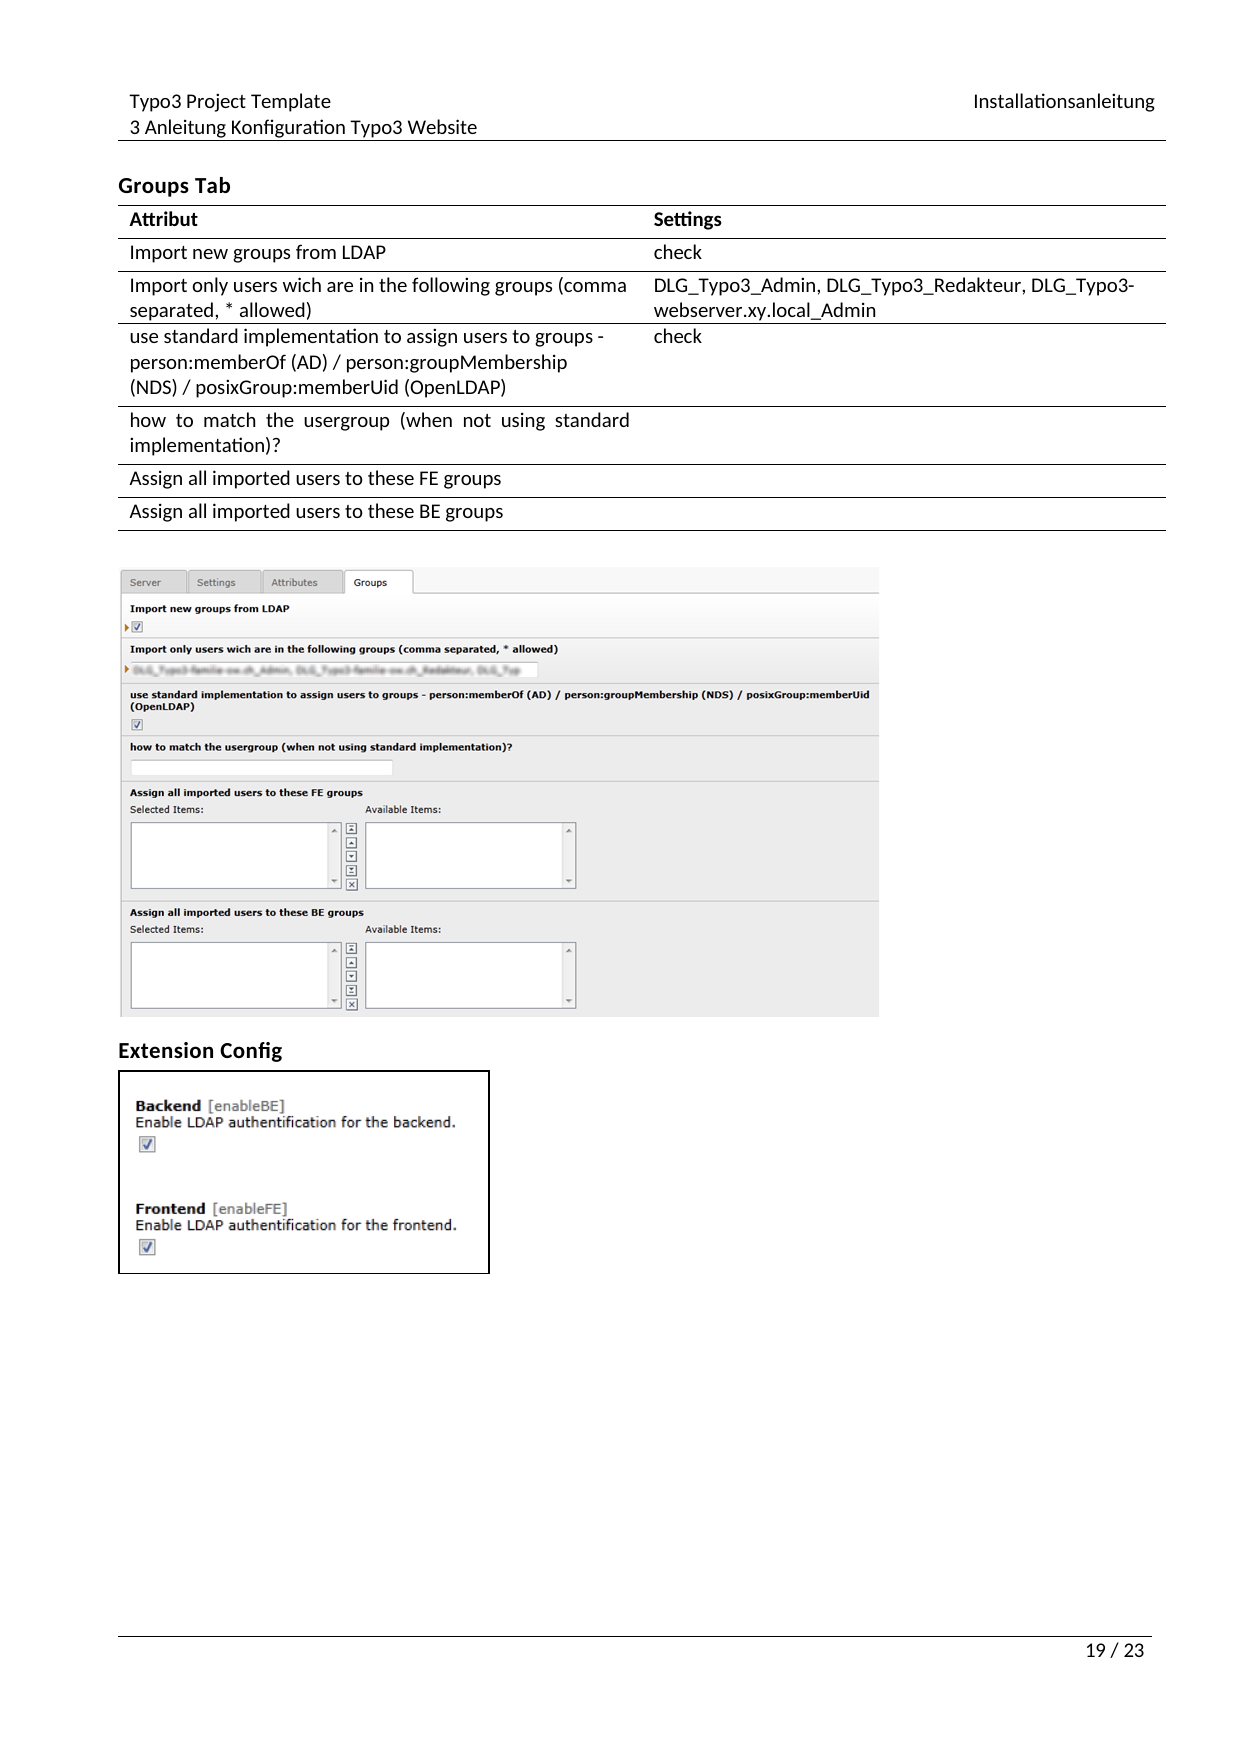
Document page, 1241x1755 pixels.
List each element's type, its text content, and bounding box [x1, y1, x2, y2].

table_header Settings [642, 206, 1166, 238]
table_cell use standard implementation to assign users to groups - person:memberOf (AD) / person:groupMembership (NDS) / posixGroup:memberUid (OpenLDAP) [118, 324, 642, 406]
table_cell [642, 465, 1166, 497]
table_cell DLG_Typo3_Admin, DLG_Typo3_Redakteur, DLG_Typo3-webserver.xy.local_Admin [642, 272, 1166, 323]
table_cell Import new groups from LDAP [118, 239, 642, 271]
table_cell check [642, 239, 1166, 271]
subtitle Groups Tab [118, 171, 1152, 199]
table_cell check [642, 324, 1166, 406]
table_cell how to match the usergroup (when not using standard implementation)? [118, 407, 642, 464]
table_cell Import only users wich are in the following groups (comma separated, * allowed) [118, 272, 642, 323]
table_header Attribut [118, 206, 642, 238]
table_cell [642, 407, 1166, 464]
table_cell Assign all imported users to these FE groups [118, 465, 642, 497]
subtitle Extension Config [118, 1036, 1152, 1064]
table_cell [642, 498, 1166, 530]
table_cell Assign all imported users to these BE groups [118, 498, 642, 530]
